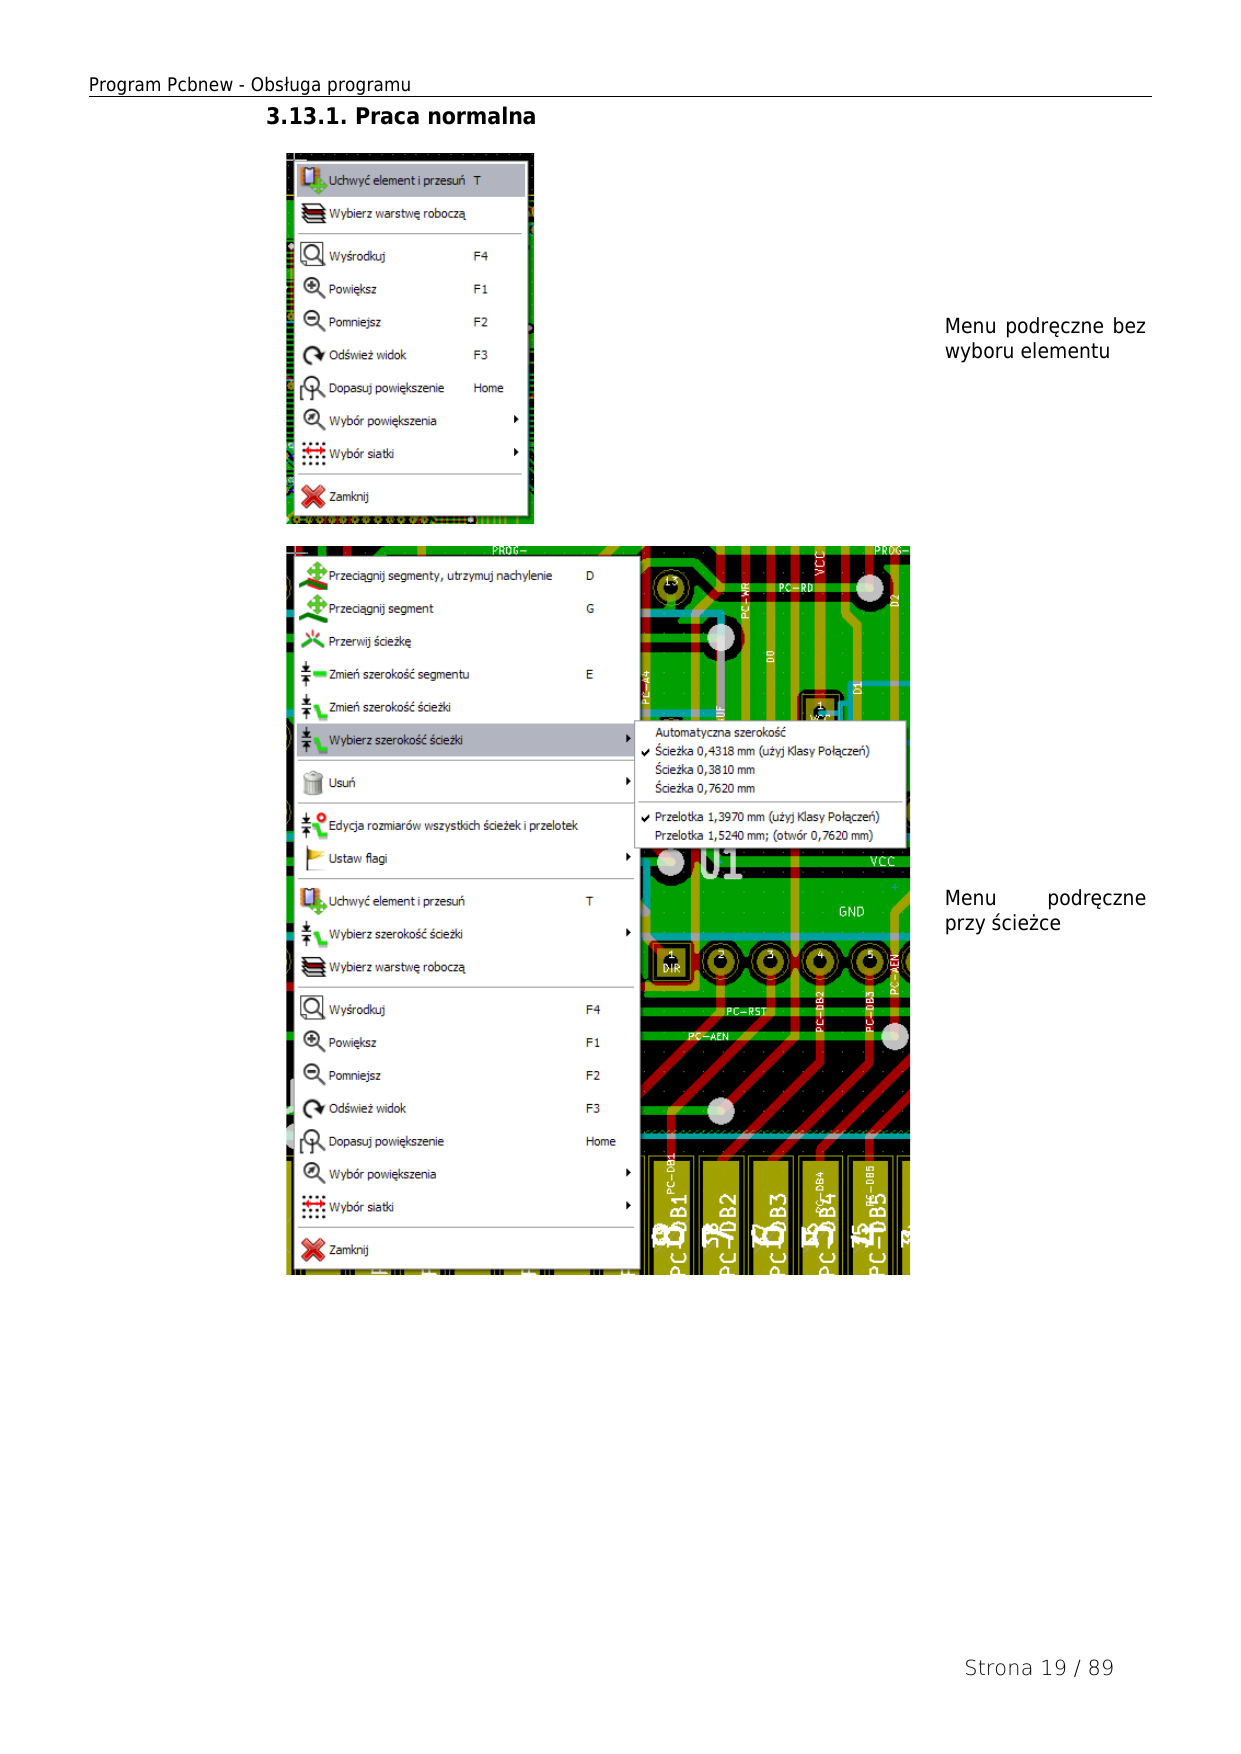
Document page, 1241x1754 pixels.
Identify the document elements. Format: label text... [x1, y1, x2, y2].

table_header [269, 142, 927, 535]
table_cell [269, 535, 927, 1286]
subtitle Praca normalna [266, 103, 1152, 130]
table_header Menu podręczne bez wyboru elementu [927, 142, 1152, 535]
picture [286, 153, 535, 524]
table_cell Menu podręczne przy ścieżce [927, 535, 1152, 1286]
picture [286, 546, 911, 1275]
